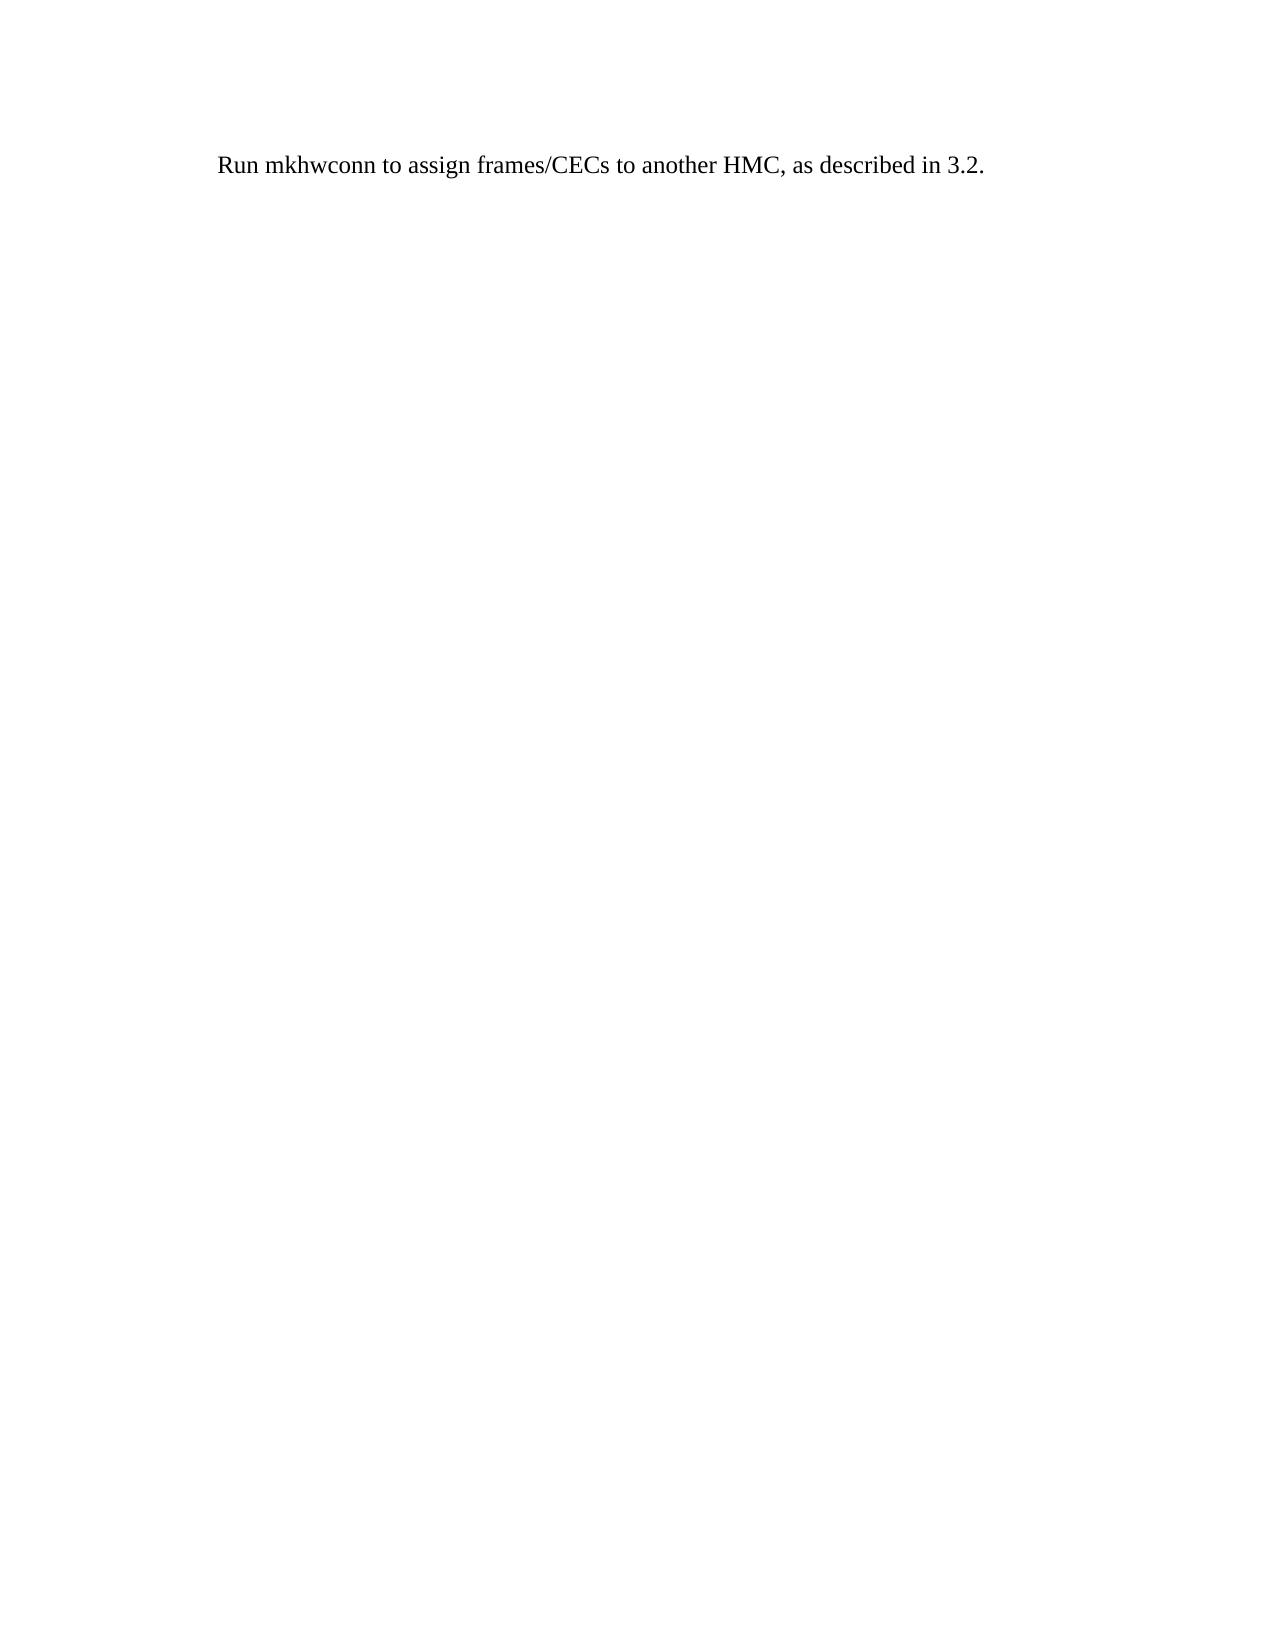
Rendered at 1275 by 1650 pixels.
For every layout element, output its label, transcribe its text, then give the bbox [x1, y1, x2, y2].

text Run mkhwconn to assign frames/CECs to another HMC, as described in 3.2. [217, 150, 1087, 179]
